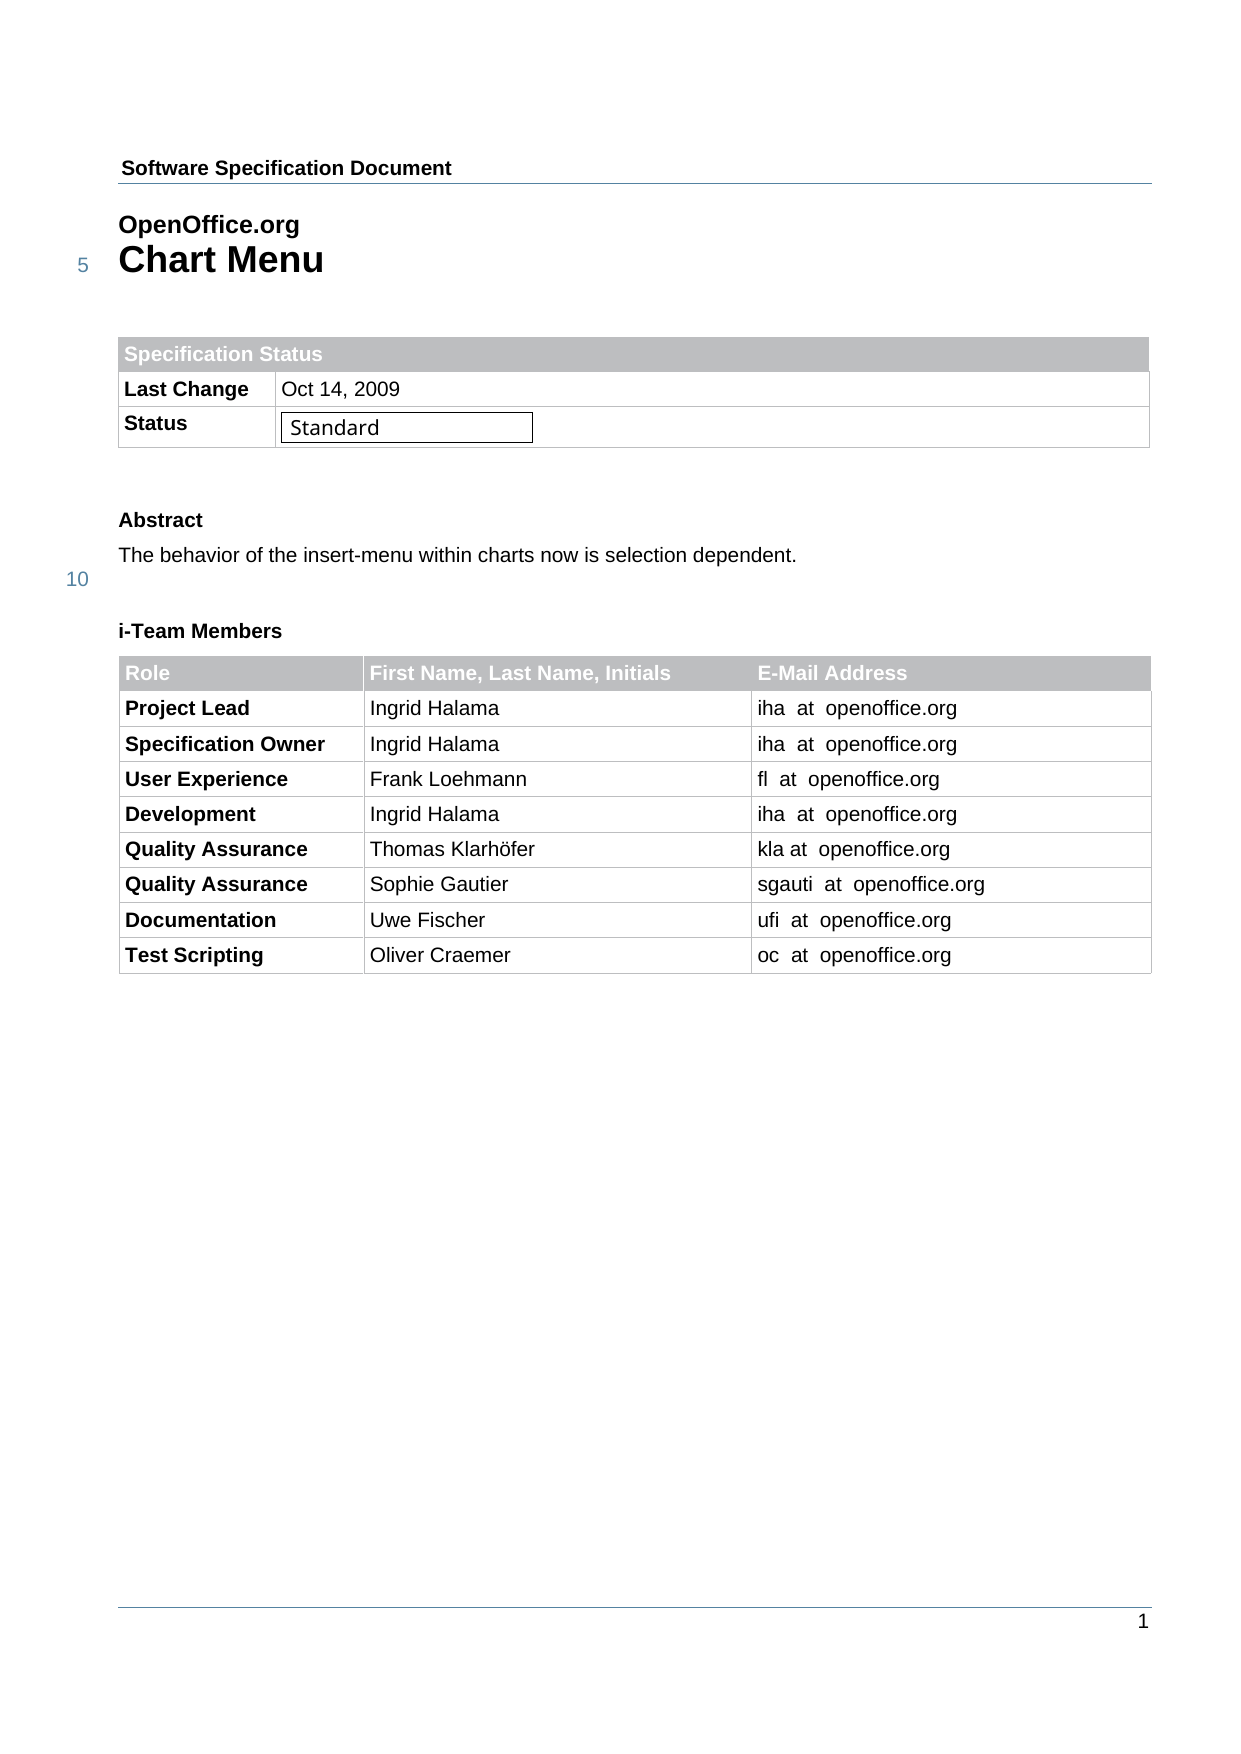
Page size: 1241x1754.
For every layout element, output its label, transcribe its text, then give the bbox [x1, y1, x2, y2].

table_cell sgauti at openoffice.org [752, 868, 1151, 902]
table_cell oc at openoffice.org [752, 938, 1151, 973]
table_cell Ingrid Halama [365, 727, 751, 761]
table_cell fl at openoffice.org [752, 762, 1151, 796]
table_cell Thomas Klarhöfer [365, 833, 751, 867]
table_cell Quality Assurance [120, 868, 363, 902]
table_cell iha at openoffice.org [752, 691, 1151, 726]
text The behavior of the insert-menu within charts now is selection dependent. [118, 544, 1152, 567]
text OpenOffice.org [118, 211, 1152, 239]
table_cell iha at openoffice.org [752, 727, 1151, 761]
table_cell PRELIMINARY status is the initial conception of a specification. STANDARD A specification with status Standard is considered to be stable and has the approval of the i-Team. OBSOLETE An Obsolete specification is a specification that has been identified unnecessary. For example due to; technology changes or changes in other standards or specifications. [276, 407, 1149, 447]
table_cell User Experience [120, 762, 363, 796]
subtitle Abstract [118, 508, 1152, 531]
text Chart Menu [118, 239, 1152, 281]
table_cell Oliver Craemer [365, 938, 751, 973]
table_cell iha at openoffice.org [752, 797, 1151, 832]
table_cell Documentation [120, 903, 363, 937]
table_cell Uwe Fischer [365, 903, 751, 937]
table_header Specification Status [118, 337, 1149, 371]
table_cell Frank Loehmann [365, 762, 751, 796]
table_cell Quality Assurance [120, 833, 363, 867]
table_cell Ingrid Halama [365, 691, 751, 726]
table_header E-Mail Address [751, 656, 1151, 691]
table_header Role [119, 656, 363, 691]
subtitle i-Team Members [118, 620, 1152, 643]
table_cell Test Scripting [120, 938, 363, 973]
table_cell Last Change [119, 372, 275, 406]
text Software Specification Document [118, 154, 1152, 183]
table_cell Project Lead [120, 691, 363, 726]
table_cell Development [120, 797, 363, 832]
table_cell ufi at openoffice.org [752, 903, 1151, 937]
table_header First Name, Last Name, Initials [364, 656, 751, 691]
table_cell kla at openoffice.org [752, 833, 1151, 867]
table_cell Sophie Gautier [365, 868, 751, 902]
table_cell Oct 14, 2009 [276, 372, 1149, 406]
table_cell Specification Owner [120, 727, 363, 761]
table_cell Ingrid Halama [365, 797, 751, 832]
table_cell Status [119, 407, 275, 447]
